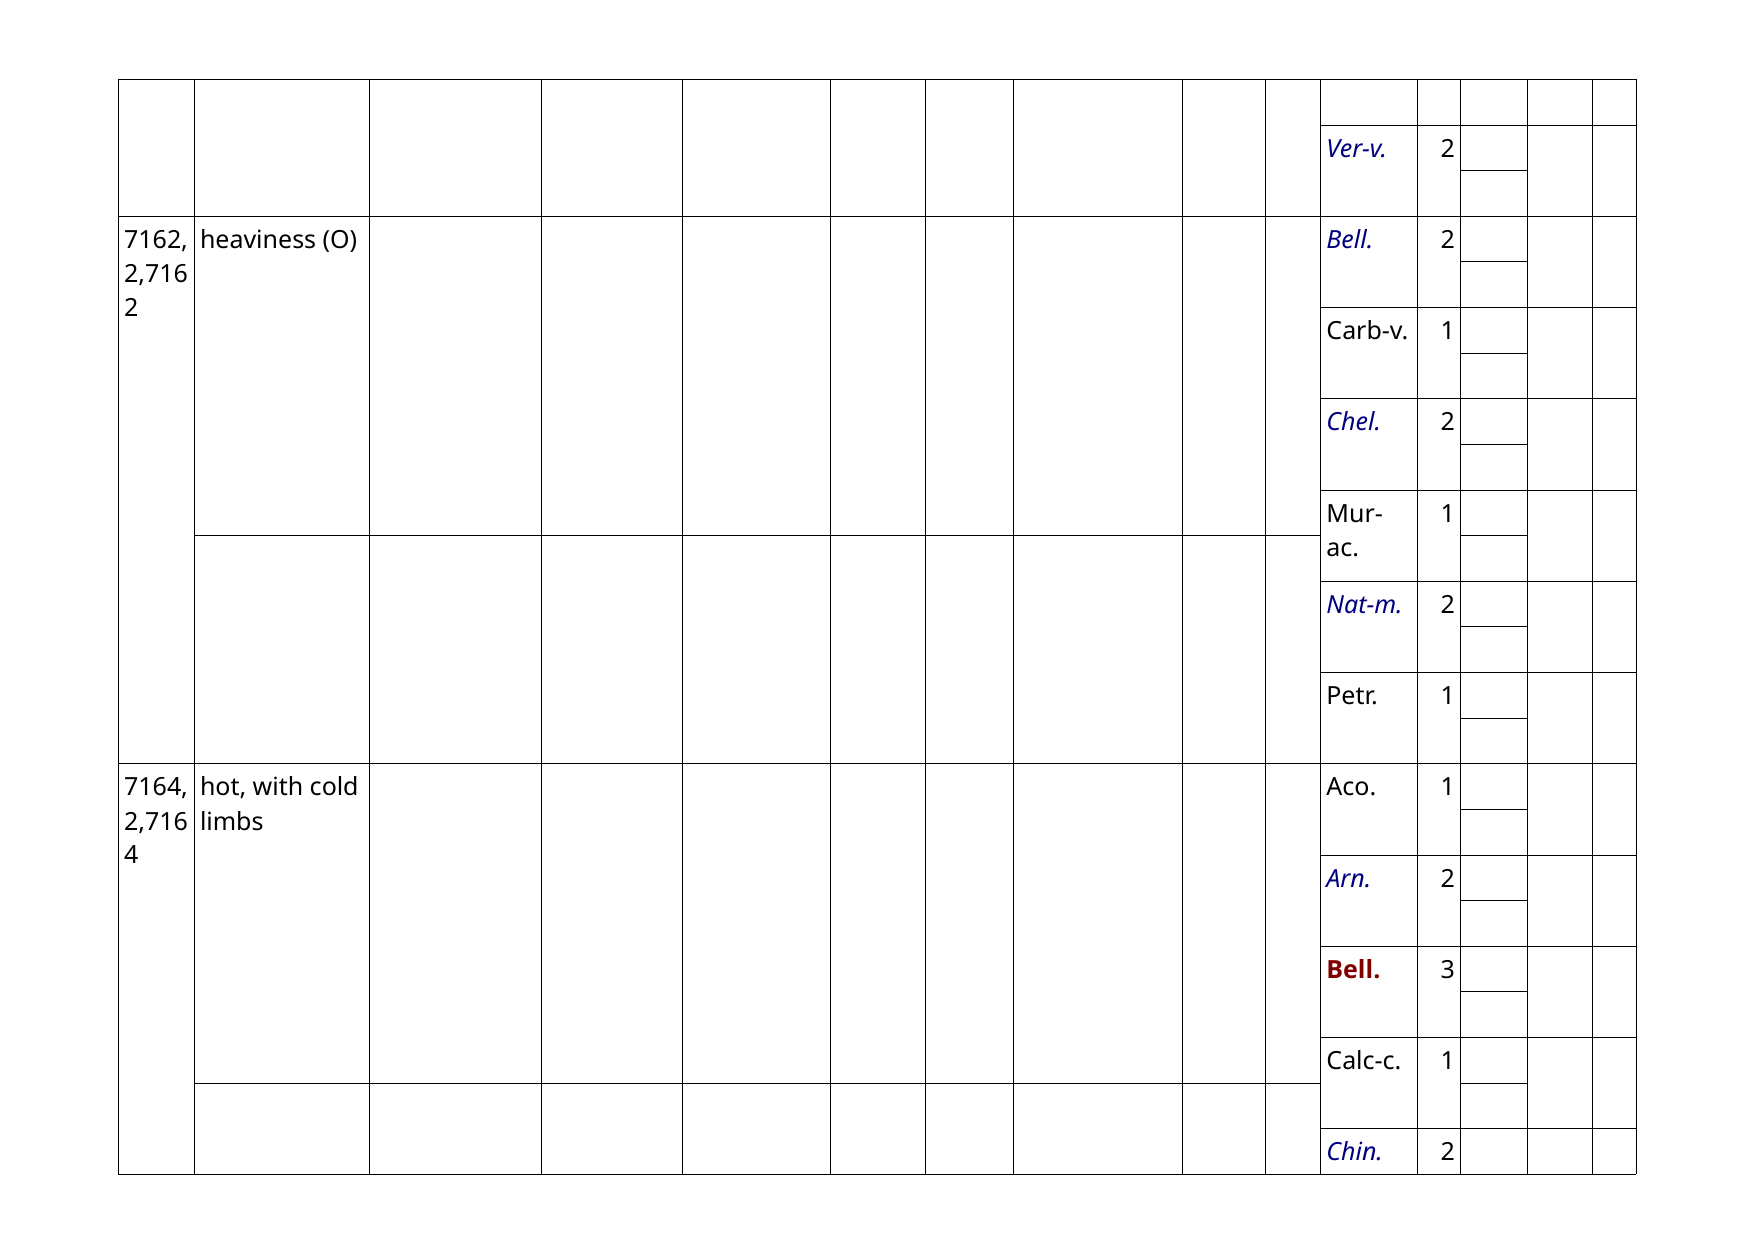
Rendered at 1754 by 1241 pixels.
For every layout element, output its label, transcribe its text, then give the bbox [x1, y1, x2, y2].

table_cell [1528, 491, 1592, 581]
table_cell [1461, 627, 1527, 672]
table_cell Nat-m. [1321, 582, 1417, 672]
table_cell [1593, 856, 1636, 946]
table_cell [1014, 217, 1182, 535]
table_cell Chel. [1321, 399, 1417, 489]
table_cell [1461, 354, 1527, 398]
table_cell [370, 80, 541, 216]
table_cell [1461, 491, 1527, 535]
table_cell Arn. [1321, 856, 1417, 946]
table_cell 2 [1418, 582, 1460, 672]
table_cell [1528, 1038, 1592, 1128]
table_cell 1 [1418, 673, 1460, 763]
table_cell [542, 80, 682, 216]
table_cell [1418, 80, 1460, 124]
table_cell Mur-ac. [1321, 491, 1417, 581]
table_cell [1593, 673, 1636, 763]
table_cell [370, 1084, 541, 1174]
table_cell 2 [1418, 126, 1460, 216]
table_cell [1183, 764, 1265, 1083]
table_cell [1183, 536, 1265, 763]
table_cell [1266, 1084, 1320, 1174]
table_cell 2 [1418, 1129, 1460, 1174]
table_cell [683, 764, 830, 1083]
table_cell [1593, 491, 1636, 581]
table_cell [1183, 217, 1265, 535]
table_cell [831, 536, 925, 763]
table_cell [926, 80, 1013, 216]
table_cell [1461, 856, 1527, 900]
table_cell [683, 217, 830, 535]
table_cell [195, 1084, 369, 1174]
table_cell [195, 80, 369, 216]
table_cell [542, 764, 682, 1083]
table_cell [1461, 764, 1527, 809]
table_cell [1593, 126, 1636, 216]
table_cell [831, 80, 925, 216]
table_cell [1461, 1084, 1527, 1128]
table_cell [1321, 80, 1417, 124]
table_cell [1593, 1129, 1636, 1174]
table_cell [1593, 764, 1636, 854]
table_cell [542, 1084, 682, 1174]
table_cell Bell. [1321, 217, 1417, 307]
table_cell 1 [1418, 1038, 1460, 1128]
table_cell [1528, 856, 1592, 946]
table_cell [1183, 80, 1265, 216]
table_cell [542, 217, 682, 535]
table_cell [1183, 1084, 1265, 1174]
table_cell [1014, 764, 1182, 1083]
table_cell [1461, 217, 1527, 261]
table_cell Aco. [1321, 764, 1417, 854]
table_cell heaviness (O) [195, 217, 369, 535]
table_cell [370, 217, 541, 535]
table_cell [926, 764, 1013, 1083]
table_cell [1461, 308, 1527, 353]
table_cell [1461, 399, 1527, 444]
table_cell [926, 536, 1013, 763]
table_cell [1461, 719, 1527, 763]
table_cell Chin. [1321, 1129, 1417, 1174]
table_cell [1461, 1129, 1527, 1174]
table_cell [1528, 1129, 1592, 1174]
table_cell Bell. [1321, 947, 1417, 1037]
table_cell [831, 764, 925, 1083]
table_cell [926, 1084, 1013, 1174]
table_cell [1528, 399, 1592, 489]
table_cell [1461, 536, 1527, 581]
table_cell 1 [1418, 764, 1460, 854]
table_cell [1461, 126, 1527, 170]
table_cell 1 [1418, 491, 1460, 581]
table_cell [1593, 217, 1636, 307]
table_cell [1266, 217, 1320, 535]
table_cell [1593, 399, 1636, 489]
table_cell [926, 217, 1013, 535]
table_cell 7162,2,7162 [119, 217, 194, 763]
table_cell Carb-v. [1321, 308, 1417, 398]
table_cell [370, 764, 541, 1083]
table_cell [831, 217, 925, 535]
table_cell [1528, 217, 1592, 307]
table_cell [195, 536, 369, 763]
table_cell [1528, 308, 1592, 398]
table_cell [370, 536, 541, 763]
table_cell [831, 1084, 925, 1174]
table_cell [1528, 673, 1592, 763]
table_cell 2 [1418, 856, 1460, 946]
table_cell [1593, 947, 1636, 1037]
table_cell [1461, 992, 1527, 1037]
table_cell [1528, 582, 1592, 672]
table_cell [1461, 901, 1527, 946]
table_cell [1014, 536, 1182, 763]
table_cell 2 [1418, 217, 1460, 307]
table_cell [1528, 764, 1592, 854]
table_cell [1461, 262, 1527, 307]
table_cell 1 [1418, 308, 1460, 398]
table_cell [1461, 947, 1527, 991]
table_cell Petr. [1321, 673, 1417, 763]
table_cell [1593, 582, 1636, 672]
table_cell [683, 80, 830, 216]
table_cell 7164,2,7164 [119, 764, 194, 1174]
table_cell [683, 1084, 830, 1174]
table_cell [1461, 810, 1527, 854]
table_cell [1461, 673, 1527, 718]
table_cell hot, with cold limbs [195, 764, 369, 1083]
table_cell [1014, 1084, 1182, 1174]
table_cell [1528, 947, 1592, 1037]
table_cell [1528, 80, 1592, 124]
table_cell [683, 536, 830, 763]
table_cell Ver-v. [1321, 126, 1417, 216]
table_cell [1461, 1038, 1527, 1083]
table_cell Calc-c. [1321, 1038, 1417, 1128]
table_cell 2 [1418, 399, 1460, 489]
table_cell [1593, 1038, 1636, 1128]
table_cell [1461, 80, 1527, 124]
table_cell [119, 80, 194, 216]
table_cell [1593, 308, 1636, 398]
table_cell [1461, 445, 1527, 489]
table_cell [1266, 536, 1320, 763]
table_cell [1461, 582, 1527, 626]
table_cell [1528, 126, 1592, 216]
table_cell [1266, 80, 1320, 216]
table_cell 3 [1418, 947, 1460, 1037]
table_cell [1266, 764, 1320, 1083]
table_cell [542, 536, 682, 763]
table_cell [1014, 80, 1182, 216]
table_cell [1461, 171, 1527, 216]
table_cell [1593, 80, 1636, 124]
